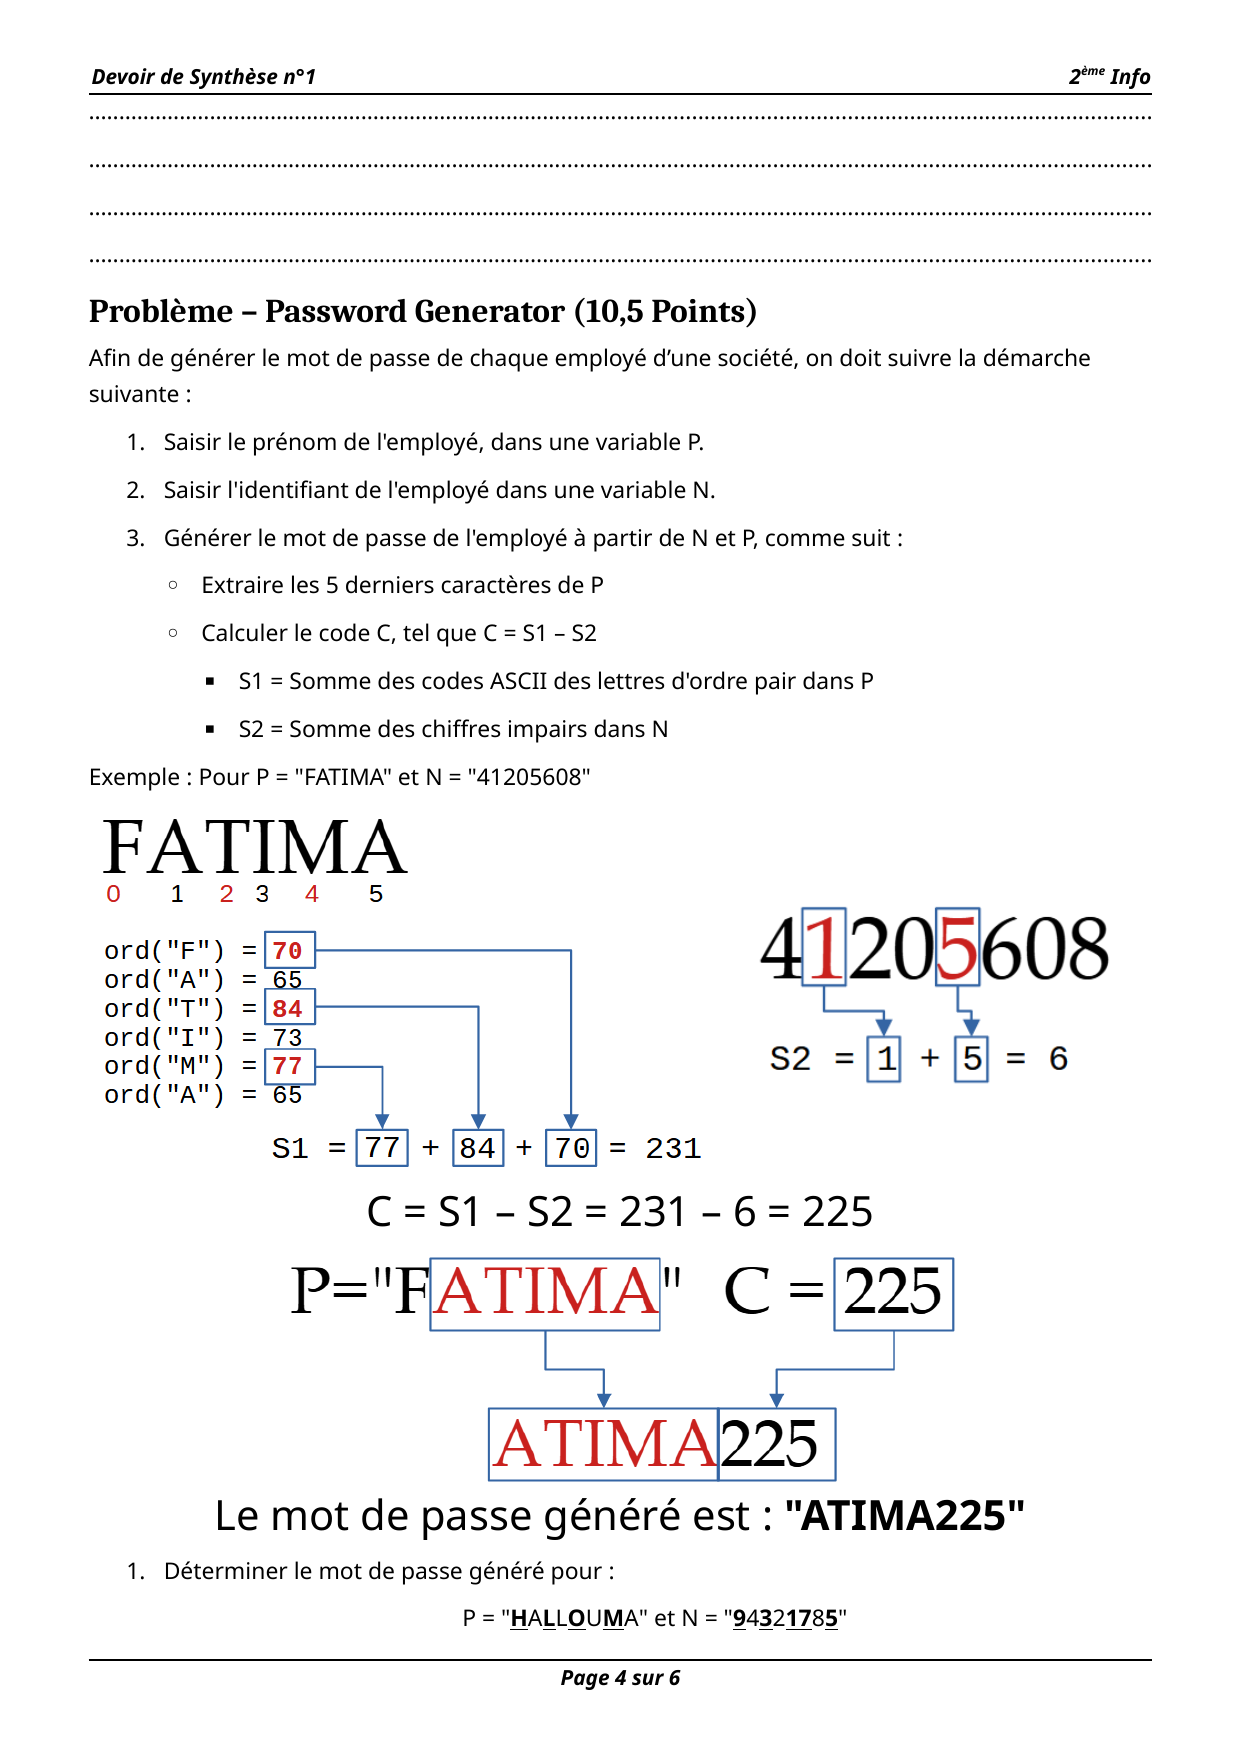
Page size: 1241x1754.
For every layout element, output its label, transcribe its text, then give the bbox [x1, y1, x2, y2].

table_cell C = S1 – S2 = 231 – 6 = 225 [89, 1176, 1152, 1244]
text Afin de générer le mot de passe de chaque employé d’une société, on doit suivre la démarche suivante : [88, 342, 1152, 409]
list Calculer le code C, tel que C = S1 – S2 [163, 617, 1152, 648]
list S2 = Somme des chiffres impairs dans N [201, 713, 1152, 744]
text Exemple : Pour P = "FATIMA" et N = "41205608" [88, 761, 1152, 792]
picture [284, 1250, 957, 1487]
picture [94, 808, 703, 1171]
list S1 = Somme des codes ASCII des lettres d'ordre pair dans P [201, 665, 1152, 696]
table_header [708, 803, 1152, 1176]
picture [742, 888, 1118, 1090]
table_cell Le mot de passe généré est : "ATIMA225" [89, 1244, 1152, 1549]
table_header [89, 803, 708, 1176]
list P = "HALLOUMA" et N = "94321785" [126, 1602, 1152, 1634]
list Saisir le prénom de l'employé, dans une variable P. [126, 426, 1152, 457]
subtitle Problème – Password Generator (10,5 Points) [88, 292, 1152, 330]
list Déterminer le mot de passe généré pour : [126, 1554, 1152, 1586]
list Saisir l'identifiant de l'employé dans une variable N. [126, 474, 1152, 505]
list Générer le mot de passe de l'employé à partir de N et P, comme suit : [126, 522, 1152, 553]
list Extraire les 5 derniers caractères de P [163, 569, 1152, 601]
